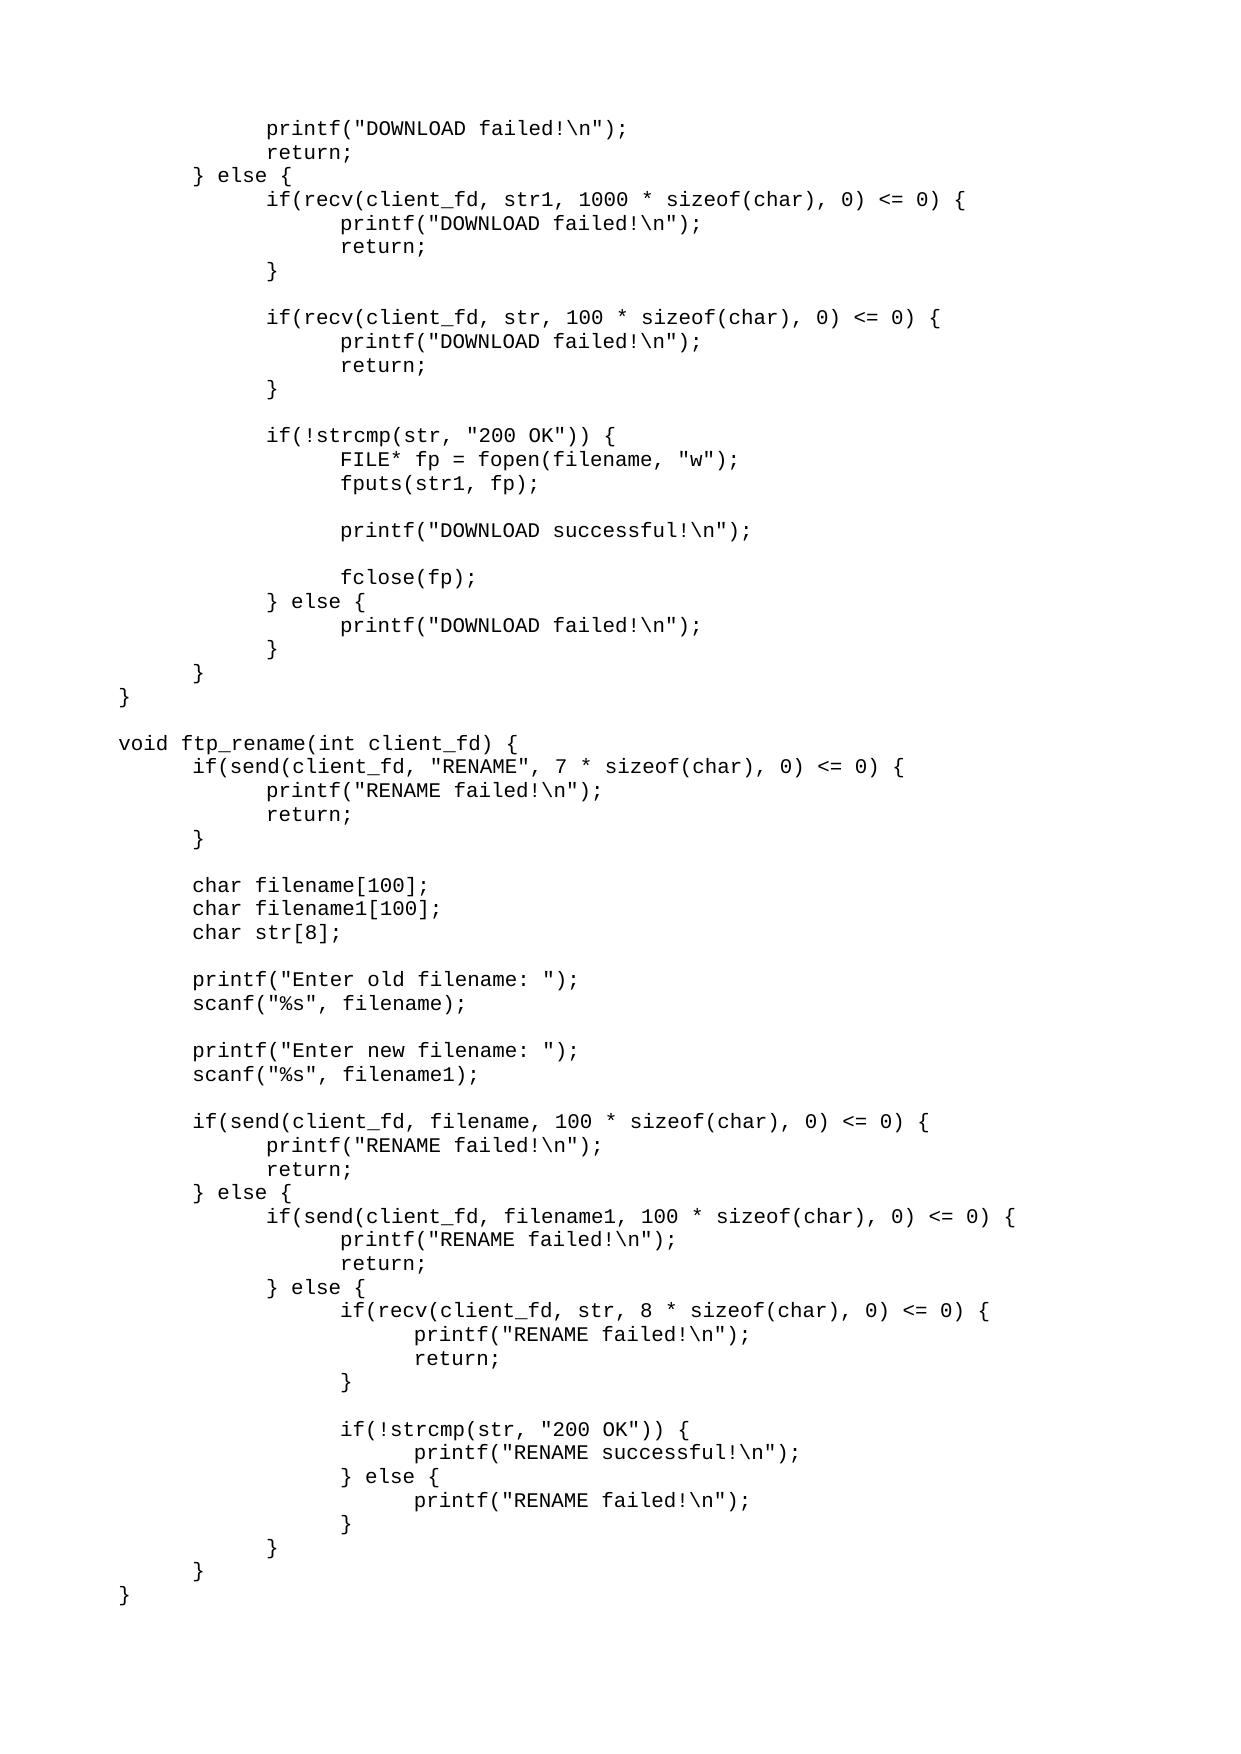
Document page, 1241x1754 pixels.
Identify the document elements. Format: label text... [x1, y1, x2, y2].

text if(send(client_fd, filename1, 100 * sizeof(char), 0) <= 0) { [118, 1206, 1122, 1229]
text printf("DOWNLOAD failed!\n"); [118, 213, 1122, 236]
text printf("RENAME successful!\n"); [118, 1442, 1122, 1466]
text if(recv(client_fd, str, 8 * sizeof(char), 0) <= 0) { [118, 1300, 1122, 1324]
text } else { [118, 591, 1122, 615]
text printf("RENAME failed!\n"); [118, 1324, 1122, 1348]
text } [118, 1561, 1122, 1584]
text fputs(str1, fp); [118, 473, 1122, 496]
text return; [118, 1158, 1122, 1182]
text printf("RENAME failed!\n"); [118, 1135, 1122, 1158]
text printf("RENAME failed!\n"); [118, 1489, 1122, 1513]
text return; [118, 142, 1122, 165]
text } [118, 1371, 1122, 1395]
text } [118, 378, 1122, 402]
text printf("DOWNLOAD failed!\n"); [118, 118, 1122, 142]
text printf("Enter new filename: "); [118, 1040, 1122, 1064]
text } [118, 260, 1122, 284]
text void ftp_rename(int client_fd) { [118, 733, 1122, 757]
text if(!strcmp(str, "200 OK")) { [118, 1419, 1122, 1442]
text printf("DOWNLOAD failed!\n"); [118, 331, 1122, 354]
text } else { [118, 1277, 1122, 1300]
text printf("Enter old filename: "); [118, 969, 1122, 993]
text if(send(client_fd, "RENAME", 7 * sizeof(char), 0) <= 0) { [118, 757, 1122, 780]
text fclose(fp); [118, 567, 1122, 591]
text printf("DOWNLOAD successful!\n"); [118, 520, 1122, 544]
text } else { [118, 165, 1122, 189]
text if(recv(client_fd, str1, 1000 * sizeof(char), 0) <= 0) { [118, 189, 1122, 213]
text if(send(client_fd, filename, 100 * sizeof(char), 0) <= 0) { [118, 1111, 1122, 1135]
text char filename1[100]; [118, 898, 1122, 922]
text printf("DOWNLOAD failed!\n"); [118, 615, 1122, 638]
text } [118, 686, 1122, 709]
text } [118, 662, 1122, 686]
text printf("RENAME failed!\n"); [118, 780, 1122, 804]
text } [118, 1537, 1122, 1561]
text return; [118, 354, 1122, 378]
text if(recv(client_fd, str, 100 * sizeof(char), 0) <= 0) { [118, 307, 1122, 331]
text char filename[100]; [118, 875, 1122, 898]
text scanf("%s", filename1); [118, 1064, 1122, 1088]
text } else { [118, 1466, 1122, 1489]
text } [118, 1513, 1122, 1537]
text } [118, 1584, 1122, 1608]
text printf("RENAME failed!\n"); [118, 1229, 1122, 1253]
text char str[8]; [118, 922, 1122, 946]
text FILE* fp = fopen(filename, "w"); [118, 449, 1122, 473]
text if(!strcmp(str, "200 OK")) { [118, 426, 1122, 449]
text return; [118, 804, 1122, 827]
text } [118, 638, 1122, 662]
text scanf("%s", filename); [118, 993, 1122, 1017]
text return; [118, 1348, 1122, 1371]
text } [118, 827, 1122, 851]
text return; [118, 1253, 1122, 1277]
text return; [118, 236, 1122, 260]
text } else { [118, 1182, 1122, 1206]
